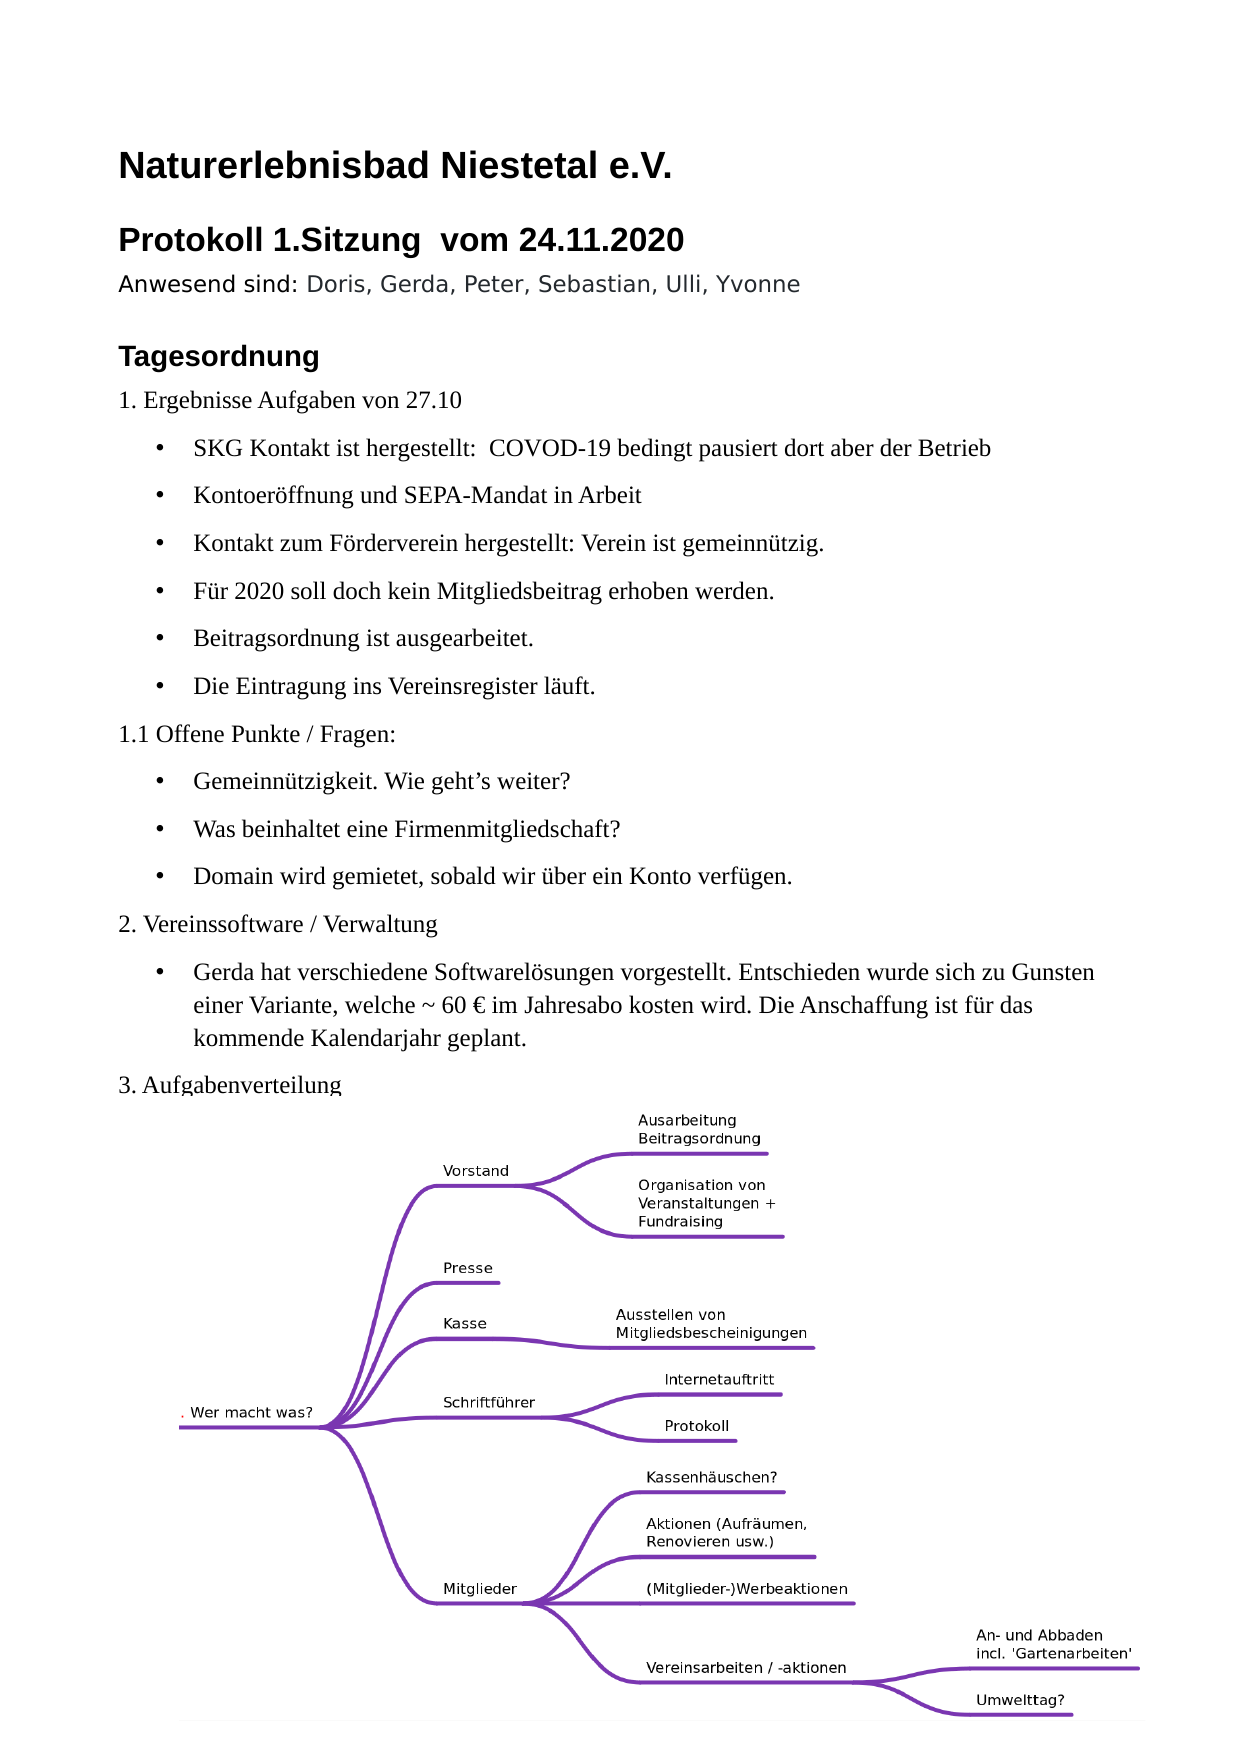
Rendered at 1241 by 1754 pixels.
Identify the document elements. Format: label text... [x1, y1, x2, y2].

list Gemeinnützigkeit. Wie geht’s weiter? [156, 766, 1122, 795]
list Was beinhaltet eine Firmenmitgliedschaft? [156, 814, 1122, 843]
list Gerda hat verschiedene Softwarelösungen vorgestellt. Entschieden wurde sich zu Gunsten einer Variante, welche ~ 60 € im Jahresabo kosten wird. Die Anschaffung ist für das kommende Kalendarjahr geplant. [156, 957, 1122, 1051]
list Kontakt zum Förderverein hergestellt: Verein ist gemeinnützig. [156, 528, 1122, 557]
text 2. Vereinssoftware / Verwaltung [118, 909, 1122, 938]
text 3. Aufgabenverteilung [118, 1070, 1122, 1099]
list Die Eintragung ins Vereinsregister läuft. [156, 671, 1122, 700]
list Für 2020 soll doch kein Mitgliedsbeitrag erhoben werden. [156, 576, 1122, 604]
list Beitragsordnung ist ausgearbeitet. [156, 623, 1122, 652]
subtitle Tagesordnung [118, 339, 1122, 373]
subtitle Naturerlebnisbad Niestetal e.V. [118, 143, 1122, 187]
picture [179, 1096, 1146, 1721]
text 1.1 Offene Punkte / Fragen: [118, 719, 1122, 747]
list Domain wird gemietet, sobald wir über ein Konto verfügen. [156, 861, 1122, 890]
subtitle Protokoll 1.Sitzung vom 24.11.2020 [118, 220, 1122, 259]
list SKG Kontakt ist hergestellt: COVOD-19 bedingt pausiert dort aber der Betrieb [156, 433, 1122, 462]
text Anwesend sind: Doris, Gerda, Peter, Sebastian, Ulli, Yvonne [118, 271, 1122, 298]
text 1. Ergebnisse Aufgaben von 27.10 [118, 385, 1122, 414]
list Kontoeröffnung und SEPA-Mandat in Arbeit [156, 481, 1122, 509]
